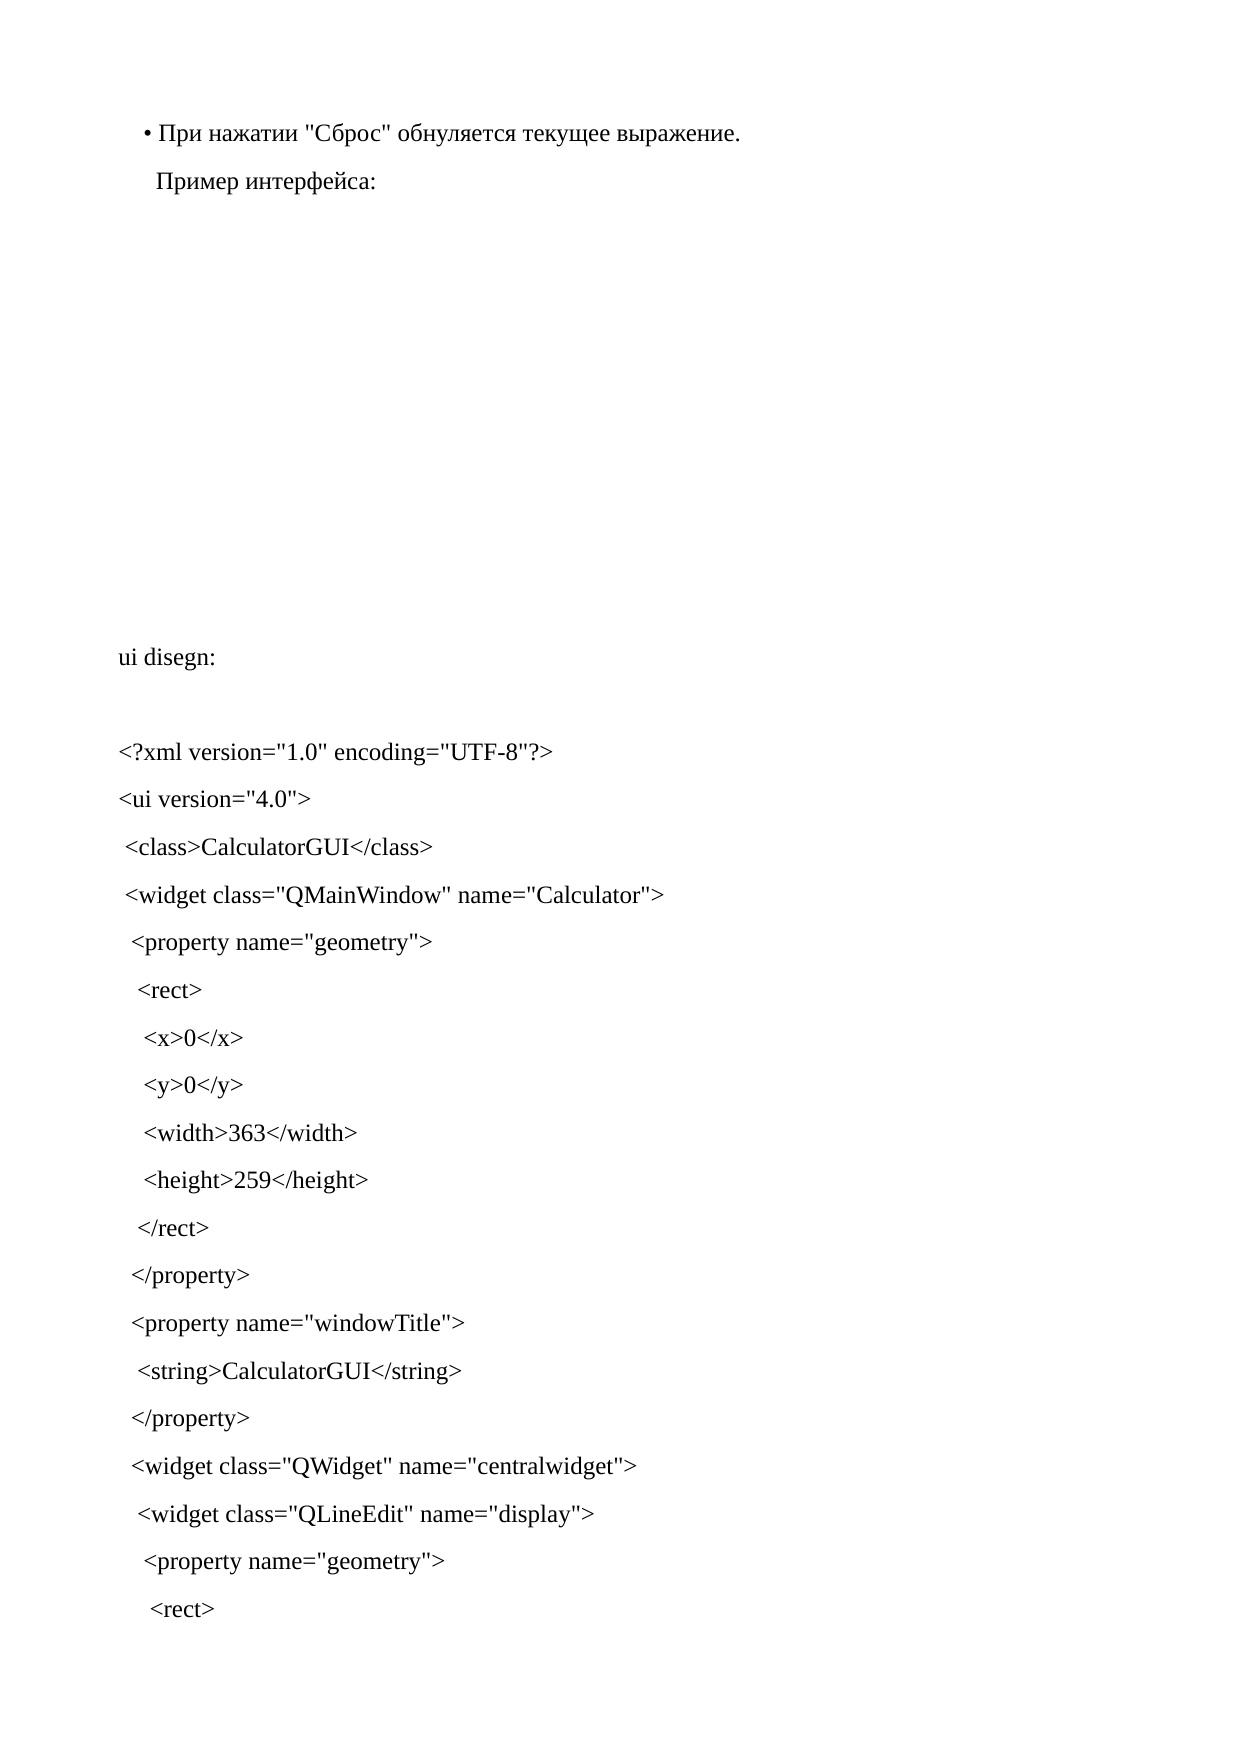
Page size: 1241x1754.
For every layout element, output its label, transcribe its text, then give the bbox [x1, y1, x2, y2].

text <widget class="QWidget" name="centralwidget"> [118, 1451, 1122, 1480]
text <property name="geometry"> [118, 927, 1122, 956]
text <class>CalculatorGUI</class> [118, 832, 1122, 861]
text Пример интерфейса: [118, 166, 1122, 194]
text <string>CalculatorGUI</string> [118, 1356, 1122, 1384]
text <rect> [118, 1594, 1122, 1623]
text </property> [118, 1403, 1122, 1432]
text <property name="geometry"> [118, 1546, 1122, 1575]
text <property name="windowTitle"> [118, 1308, 1122, 1337]
text <widget class="QMainWindow" name="Calculator"> [118, 880, 1122, 908]
text <widget class="QLineEdit" name="display"> [118, 1499, 1122, 1527]
text </rect> [118, 1213, 1122, 1242]
text ui disegn: [118, 642, 1122, 671]
text </property> [118, 1261, 1122, 1289]
text <ui version="4.0"> [118, 784, 1122, 813]
text • При нажатии "Сброс" обнуляется текущее выражение. [118, 118, 1122, 147]
text <x>0</x> [118, 1023, 1122, 1051]
text <y>0</y> [118, 1070, 1122, 1099]
text <width>363</width> [118, 1118, 1122, 1147]
text <?xml version="1.0" encoding="UTF-8"?> [118, 737, 1122, 766]
text <rect> [118, 975, 1122, 1004]
text <height>259</height> [118, 1165, 1122, 1194]
